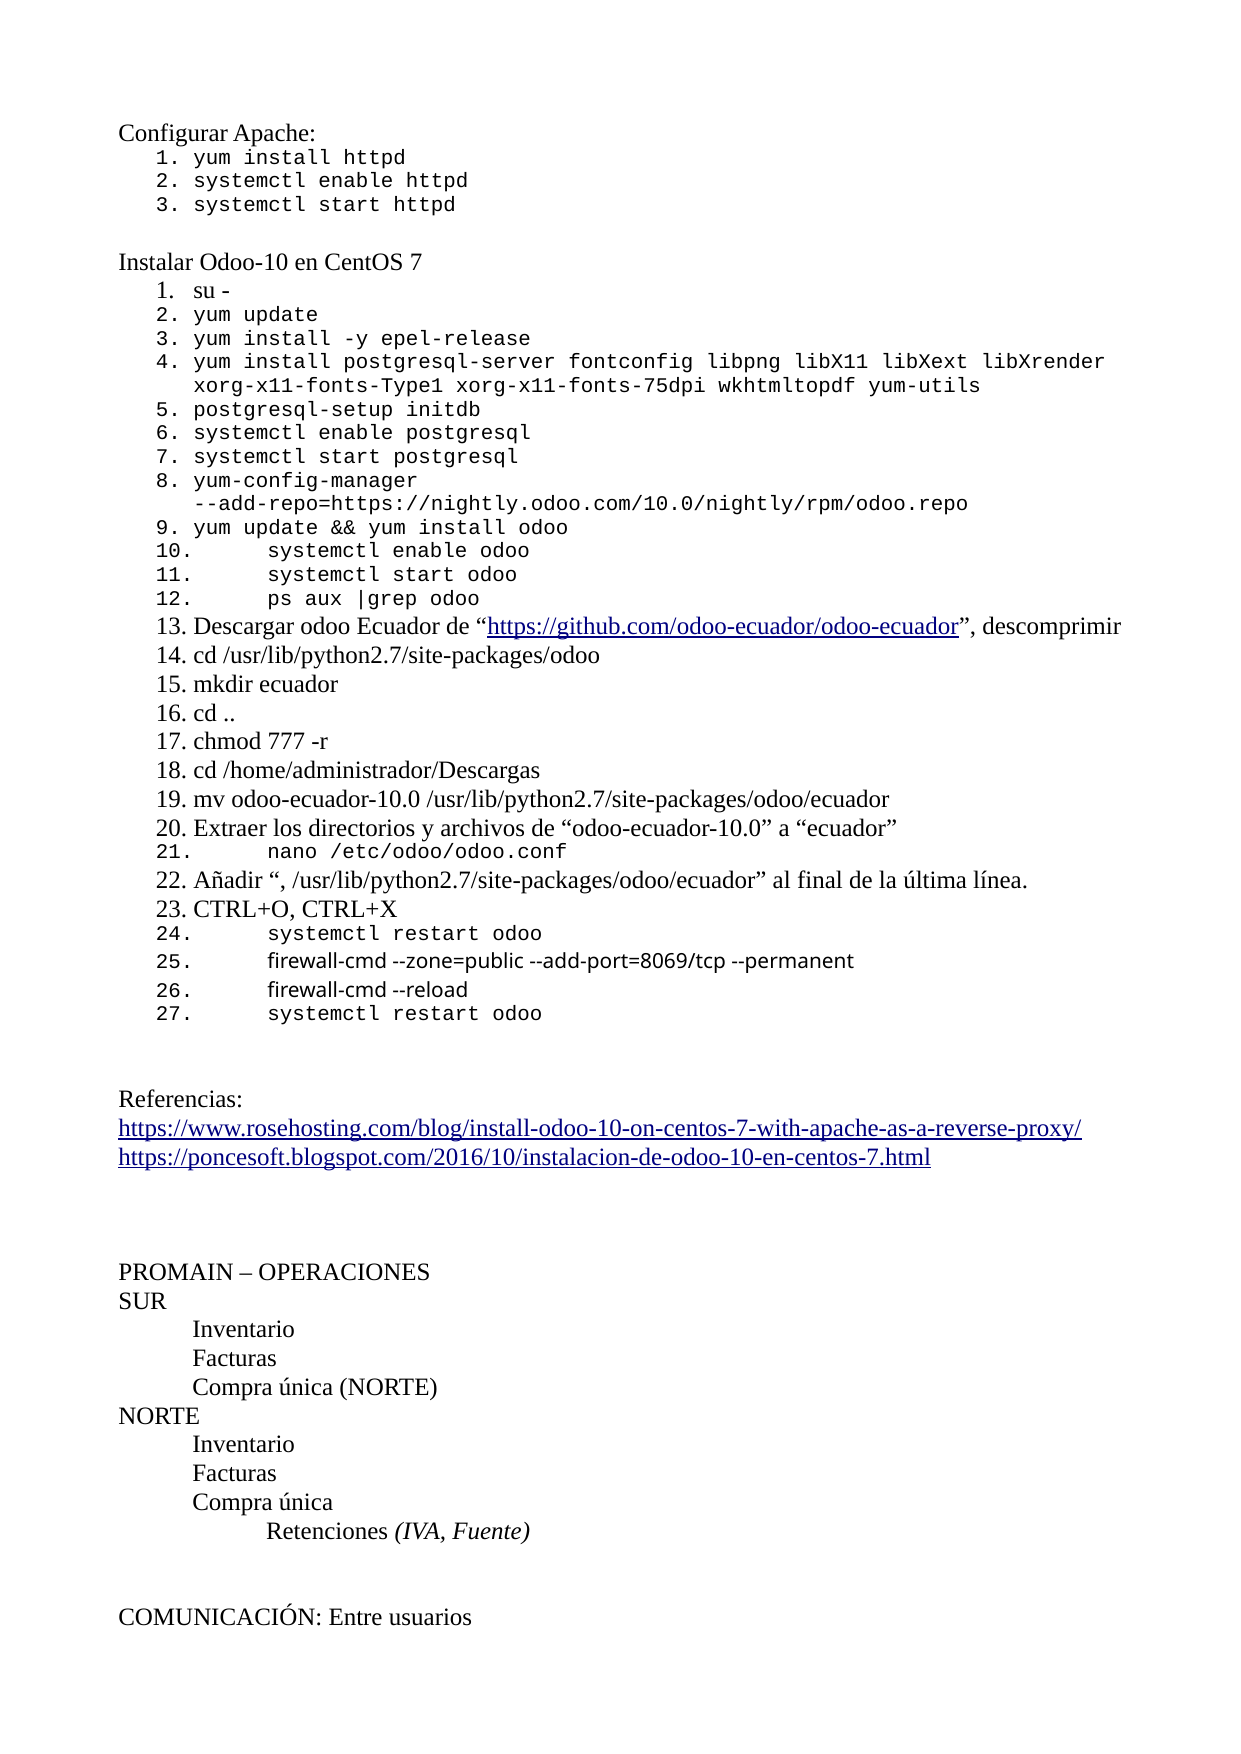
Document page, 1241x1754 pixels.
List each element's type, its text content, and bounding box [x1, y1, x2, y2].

text Compra única (NORTE) [118, 1372, 1122, 1401]
list yum install httpd [156, 147, 1122, 171]
text https://poncesoft.blogspot.com/2016/10/instalacion-de-odoo-10-en-centos-7.html [118, 1142, 1122, 1171]
list Extraer los directorios y archivos de “odoo-ecuador-10.0” a “ecuador” [156, 813, 1122, 841]
text PROMAIN – OPERACIONES [118, 1257, 1122, 1286]
list systemctl enable httpd [156, 171, 1122, 194]
text COMUNICACIÓN: Entre usuarios [118, 1602, 1122, 1631]
list Añadir “, /usr/lib/python2.7/site-packages/odoo/ecuador” al final de la última línea. [156, 865, 1122, 894]
text SUR [118, 1286, 1122, 1314]
list ps aux |grep odoo [156, 588, 1122, 611]
list systemctl enable odoo [156, 541, 1122, 564]
list yum install postgresql-server fontconfig libpng libX11 libXext libXrender xorg-x11-fonts-Type1 xorg-x11-fonts-75dpi wkhtmltopdf yum-utils [156, 351, 1122, 399]
text Referencias: [118, 1084, 1122, 1113]
text https://www.rosehosting.com/blog/install-odoo-10-on-centos-7-with-apache-as-a-reverse-proxy/ [118, 1113, 1122, 1142]
list nano /etc/odoo/odoo.conf [156, 841, 1122, 865]
list systemctl start postgresql [156, 446, 1122, 469]
text NORTE [118, 1401, 1122, 1429]
text Configurar Apache: [118, 118, 1122, 147]
list systemctl start odoo [156, 564, 1122, 588]
list systemctl start httpd [156, 194, 1122, 218]
list firewall-cmd --zone=public --add-port=8069/tcp --permanent [156, 946, 1122, 975]
list postgresql-setup initdb [156, 399, 1122, 422]
text Compra única [118, 1487, 1122, 1516]
list systemctl restart odoo [156, 1003, 1122, 1027]
list CTRL+O, CTRL+X [156, 894, 1122, 923]
list cd /home/administrador/Descargas [156, 755, 1122, 784]
list chmod 777 -r [156, 726, 1122, 755]
text Instalar Odoo-10 en CentOS 7 [118, 247, 1122, 275]
text Inventario [118, 1429, 1122, 1458]
list yum-config-manager --add-repo=https://nightly.odoo.com/10.0/nightly/rpm/odoo.repo [156, 469, 1122, 517]
list cd /usr/lib/python2.7/site-packages/odoo [156, 640, 1122, 669]
list yum install -y epel-release [156, 328, 1122, 351]
text Retenciones (IVA, Fuente) [118, 1516, 1122, 1544]
list yum update && yum install odoo [156, 517, 1122, 541]
list systemctl enable postgresql [156, 422, 1122, 446]
list firewall-cmd --reload [156, 975, 1122, 1003]
text Facturas [118, 1458, 1122, 1487]
list cd .. [156, 698, 1122, 726]
text Inventario [118, 1314, 1122, 1343]
text Facturas [118, 1343, 1122, 1372]
list systemctl restart odoo [156, 923, 1122, 946]
list yum update [156, 304, 1122, 328]
list Descargar odoo Ecuador de “https://github.com/odoo-ecuador/odoo-ecuador”, descomprimir [156, 611, 1122, 640]
list mkdir ecuador [156, 669, 1122, 698]
list su - [156, 275, 1122, 304]
list mv odoo-ecuador-10.0 /usr/lib/python2.7/site-packages/odoo/ecuador [156, 784, 1122, 813]
